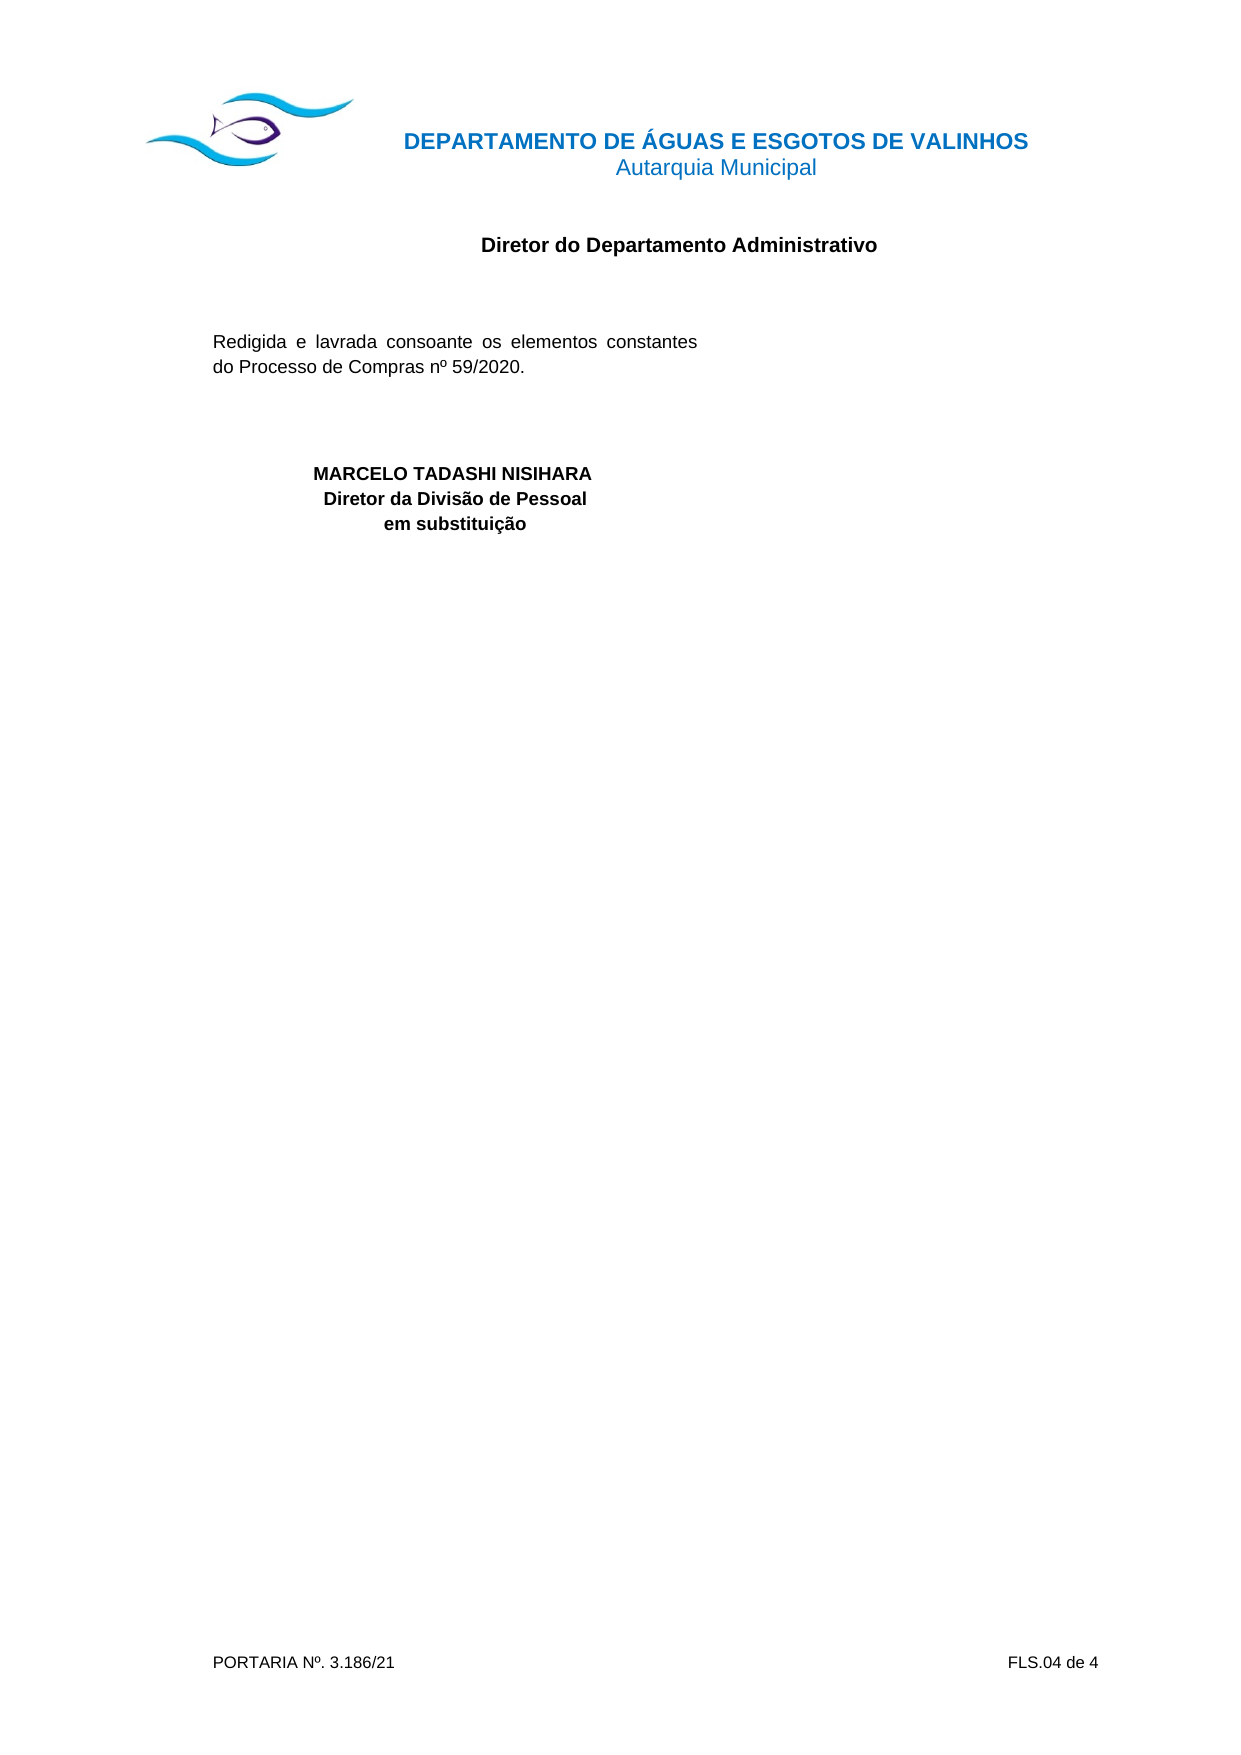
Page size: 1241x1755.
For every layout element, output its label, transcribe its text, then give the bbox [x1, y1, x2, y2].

text Redigida e lavrada consoante os elementos constantes do Processo de Compras nº 59/2020. [213, 331, 698, 377]
text Marcelo Tadashi Nisihara [213, 463, 698, 484]
text Diretor da Divisão de Pessoal [213, 488, 698, 509]
text Diretor do Departamento Administrativo [213, 226, 1146, 259]
text em substituição [213, 512, 698, 534]
